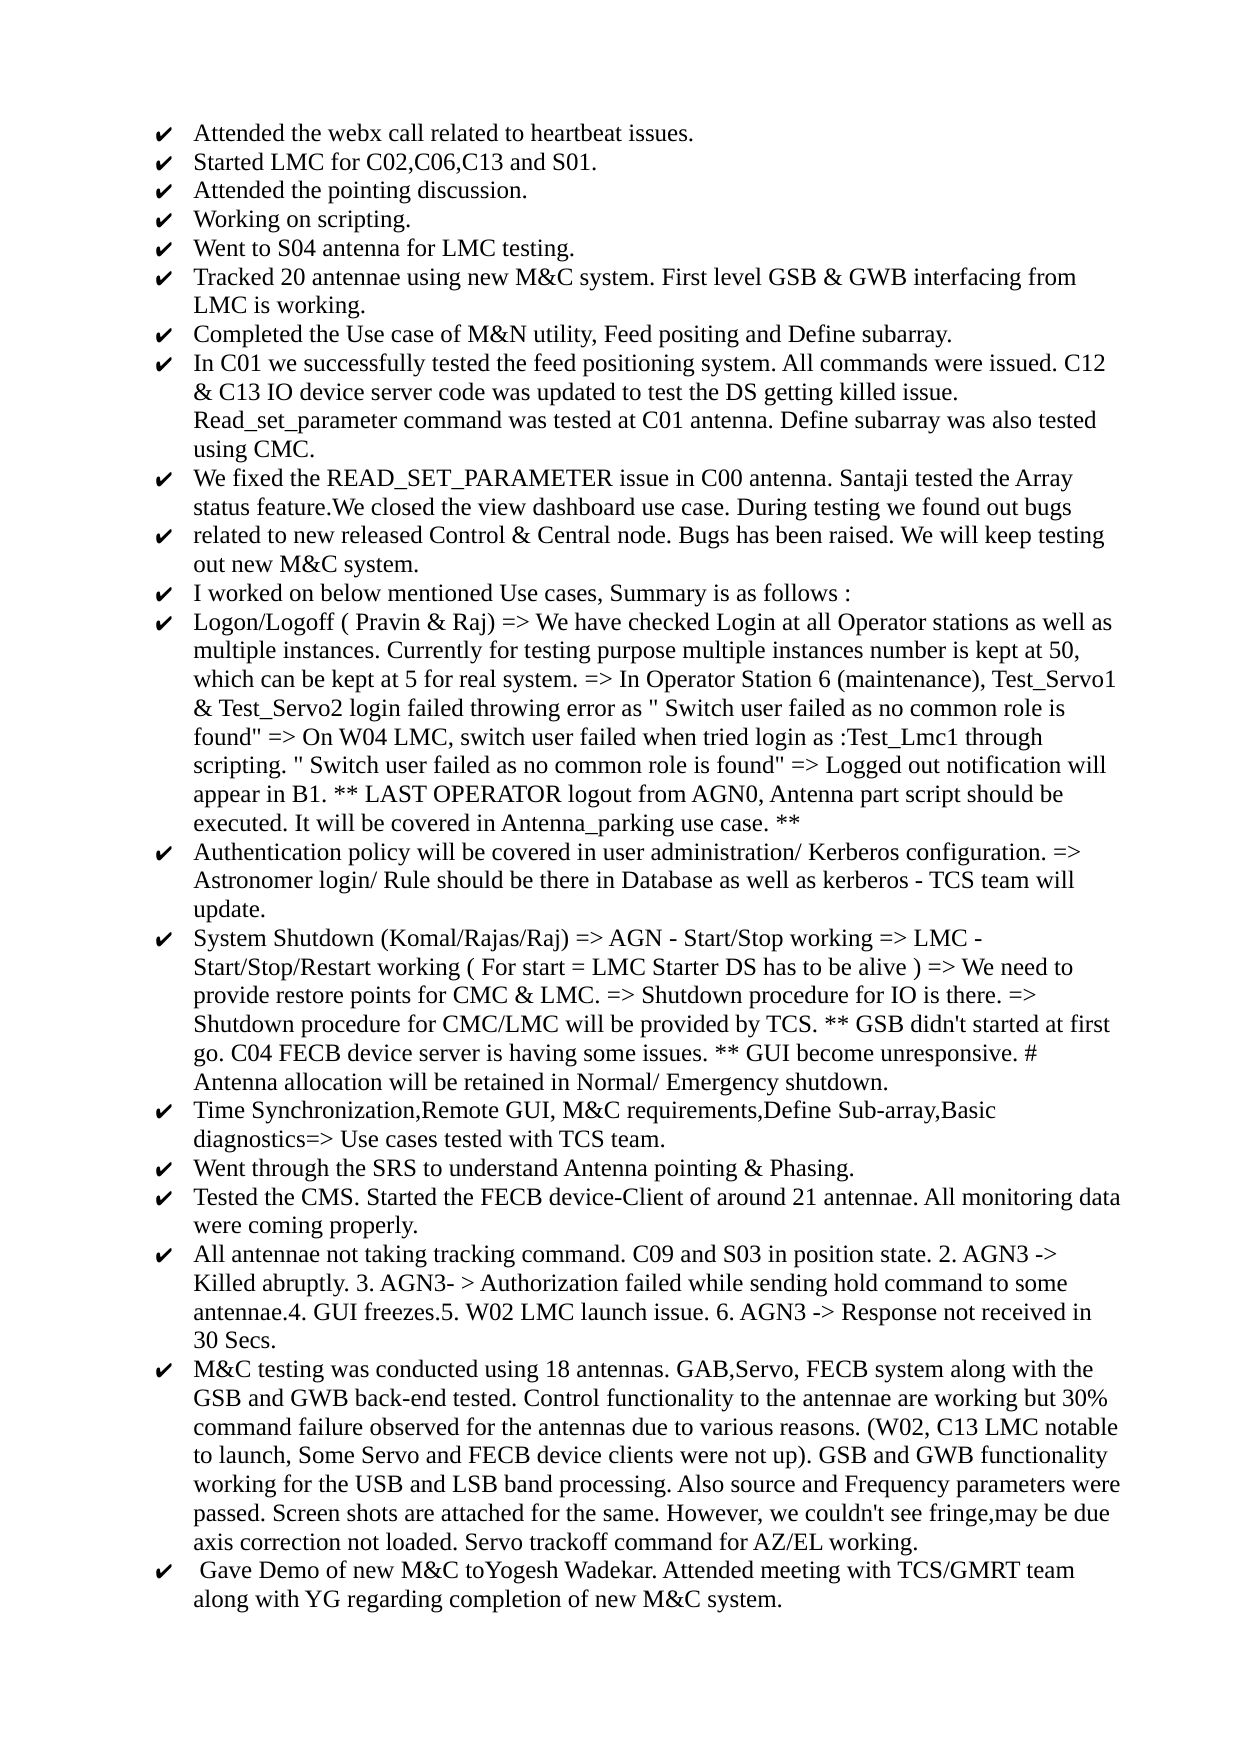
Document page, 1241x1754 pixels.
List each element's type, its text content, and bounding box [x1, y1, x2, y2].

list Attended the webx call related to heartbeat issues. [156, 118, 1122, 147]
list In C01 we successfully tested the feed positioning system. All commands were issued. C12 & C13 IO device server code was updated to test the DS getting killed issue. Read_set_parameter command was tested at C01 antenna. Define subarray was also tested using CMC. [156, 348, 1122, 463]
list Working on scripting. [156, 204, 1122, 233]
list Attended the pointing discussion. [156, 176, 1122, 204]
list Started LMC for C02,C06,C13 and S01. [156, 147, 1122, 176]
list I worked on below mentioned Use cases, Summary is as follows : [156, 578, 1122, 607]
list Authentication policy will be covered in user administration/ Kerberos configuration. => Astronomer login/ Rule should be there in Database as well as kerberos - TCS team will update. [156, 837, 1122, 923]
list All antennae not taking tracking command. C09 and S03 in position state. 2. AGN3 -> Killed abruptly. 3. AGN3- > Authorization failed while sending hold command to some antennae.4. GUI freezes.5. W02 LMC launch issue. 6. AGN3 -> Response not received in 30 Secs. [156, 1239, 1122, 1354]
list Tested the CMS. Started the FECB device-Client of around 21 antennae. All monitoring data were coming properly. [156, 1182, 1122, 1239]
list Logon/Logoff ( Pravin & Raj) => We have checked Login at all Operator stations as well as multiple instances. Currently for testing purpose multiple instances number is kept at 50, which can be kept at 5 for real system. => In Operator Station 6 (maintenance), Test_Servo1 & Test_Servo2 login failed throwing error as " Switch user failed as no common role is found" => On W04 LMC, switch user failed when tried login as :Test_Lmc1 through scripting. " Switch user failed as no common role is found" => Logged out notification will appear in B1. ** LAST OPERATOR logout from AGN0, Antenna part script should be executed. It will be covered in Antenna_parking use case. ** [156, 607, 1122, 837]
list Tracked 20 antennae using new M&C system. First level GSB & GWB interfacing from LMC is working. [156, 262, 1122, 319]
list Time Synchronization,Remote GUI, M&C requirements,Define Sub-array,Basic diagnostics=> Use cases tested with TCS team. [156, 1096, 1122, 1153]
list Went to S04 antenna for LMC testing. [156, 233, 1122, 262]
list System Shutdown (Komal/Rajas/Raj) => AGN - Start/Stop working => LMC - Start/Stop/Restart working ( For start = LMC Starter DS has to be alive ) => We need to provide restore points for CMC & LMC. => Shutdown procedure for IO is there. => Shutdown procedure for CMC/LMC will be provided by TCS. ** GSB didn't started at first go. C04 FECB device server is having some issues. ** GUI become unresponsive. # Antenna allocation will be retained in Normal/ Emergency shutdown. [156, 923, 1122, 1096]
list We fixed the READ_SET_PARAMETER issue in C00 antenna. Santaji tested the Array status feature.We closed the view dashboard use case. During testing we found out bugs [156, 463, 1122, 521]
list M&C testing was conducted using 18 antennas. GAB,Servo, FECB system along with the GSB and GWB back-end tested. Control functionality to the antennae are working but 30% command failure observed for the antennas due to various reasons. (W02, C13 LMC notable to launch, Some Servo and FECB device clients were not up). GSB and GWB functionality working for the USB and LSB band processing. Also source and Frequency parameters were passed. Screen shots are attached for the same. However, we couldn't see fringe,may be due axis correction not loaded. Servo trackoff command for AZ/EL working. [156, 1354, 1122, 1556]
list Went through the SRS to understand Antenna pointing & Phasing. [156, 1153, 1122, 1182]
list Completed the Use case of M&N utility, Feed positing and Define subarray. [156, 319, 1122, 348]
list Gave Demo of new M&C toYogesh Wadekar. Attended meeting with TCS/GMRT team along with YG regarding completion of new M&C system. [156, 1556, 1122, 1613]
list related to new released Control & Central node. Bugs has been raised. We will keep testing out new M&C system. [156, 521, 1122, 578]
